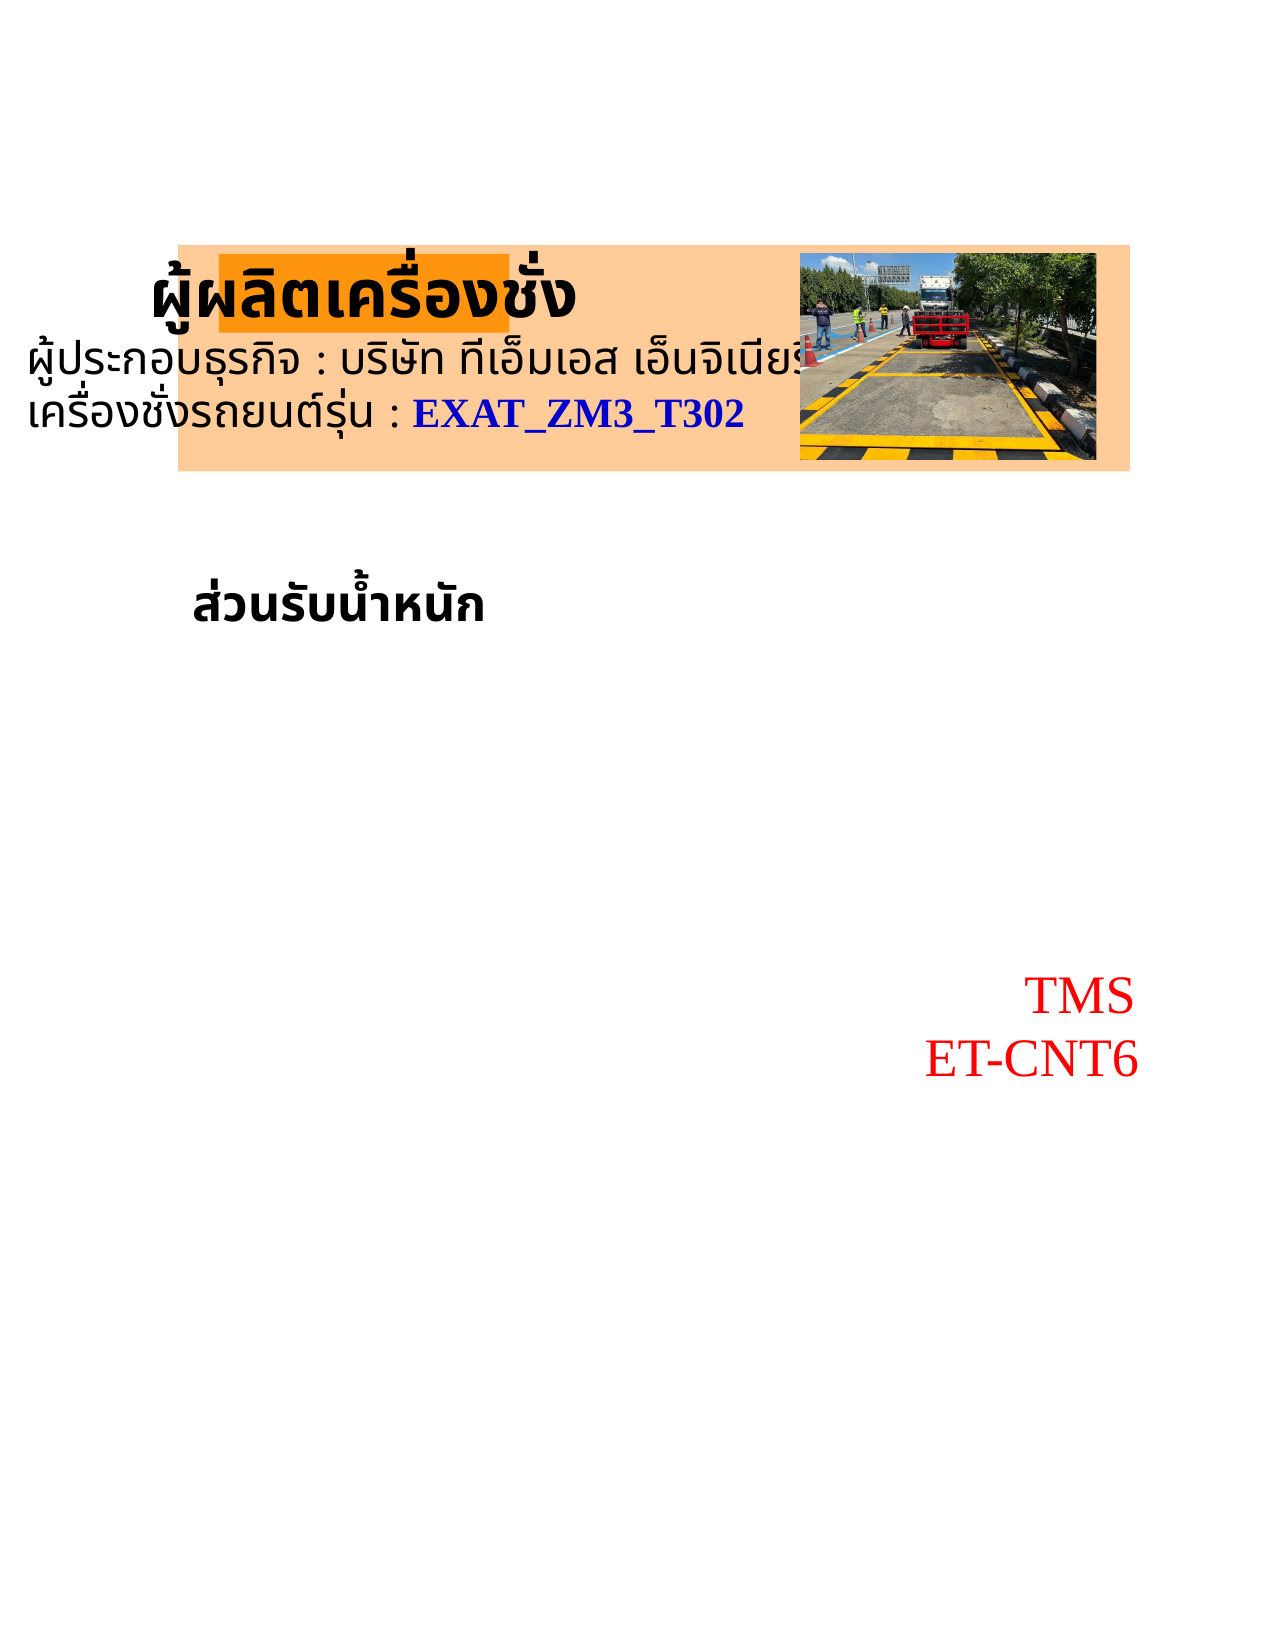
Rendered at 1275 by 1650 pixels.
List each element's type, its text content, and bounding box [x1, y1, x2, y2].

picture [800, 253, 1097, 460]
text TMS [118, 963, 1157, 1025]
text ET-CNT6 [118, 1025, 1157, 1088]
text ส่วนรับน้ำหนัก [118, 575, 1157, 632]
